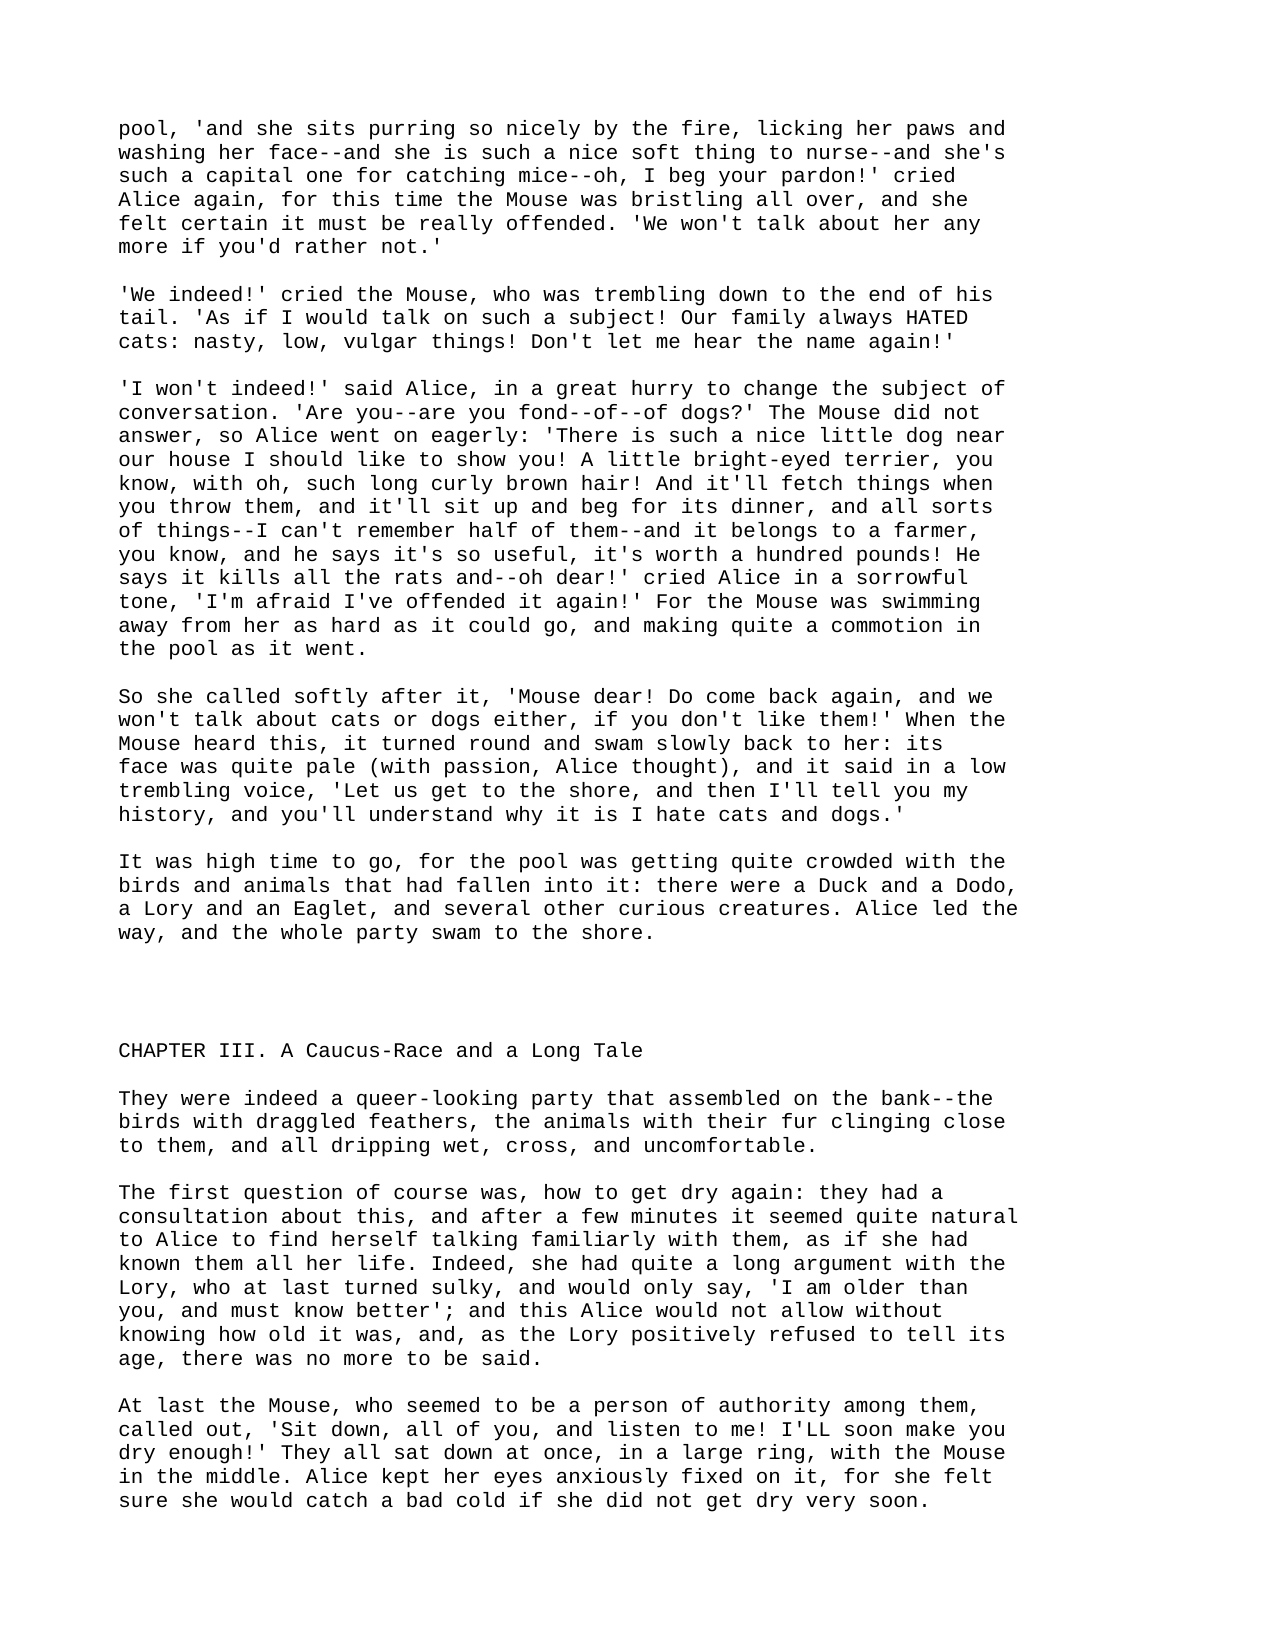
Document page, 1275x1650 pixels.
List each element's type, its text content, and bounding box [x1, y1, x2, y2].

text trembling voice, 'Let us get to the shore, and then I'll tell you my [118, 780, 1157, 804]
text conversation. 'Are you--are you fond--of--of dogs?' The Mouse did not [118, 402, 1157, 426]
text to them, and all dripping wet, cross, and uncomfortable. [118, 1135, 1157, 1158]
text birds with draggled feathers, the animals with their fur clinging close [118, 1111, 1157, 1135]
text consultation about this, and after a few minutes it seemed quite natural [118, 1206, 1157, 1229]
text sure she would catch a bad cold if she did not get dry very soon. [118, 1489, 1157, 1513]
text the pool as it went. [118, 638, 1157, 662]
text The first question of course was, how to get dry again: they had a [118, 1182, 1157, 1206]
text you know, and he says it's so useful, it's worth a hundred pounds! He [118, 544, 1157, 567]
text age, there was no more to be said. [118, 1348, 1157, 1371]
text Alice again, for this time the Mouse was bristling all over, and she [118, 189, 1157, 213]
text history, and you'll understand why it is I hate cats and dogs.' [118, 804, 1157, 827]
text At last the Mouse, who seemed to be a person of authority among them, [118, 1395, 1157, 1419]
text to Alice to find herself talking familiarly with them, as if she had [118, 1229, 1157, 1253]
text tone, 'I'm afraid I've offended it again!' For the Mouse was swimming [118, 591, 1157, 615]
text Mouse heard this, it turned round and swam slowly back to her: its [118, 733, 1157, 757]
text of things--I can't remember half of them--and it belongs to a farmer, [118, 520, 1157, 544]
text dry enough!' They all sat down at once, in a large ring, with the Mouse [118, 1442, 1157, 1466]
text They were indeed a queer-looking party that assembled on the bank--the [118, 1088, 1157, 1111]
text felt certain it must be really offended. 'We won't talk about her any [118, 213, 1157, 236]
text So she called softly after it, 'Mouse dear! Do come back again, and we [118, 686, 1157, 709]
text you throw them, and it'll sit up and beg for its dinner, and all sorts [118, 496, 1157, 520]
text 'We indeed!' cried the Mouse, who was trembling down to the end of his [118, 284, 1157, 307]
text 'I won't indeed!' said Alice, in a great hurry to change the subject of [118, 378, 1157, 402]
text away from her as hard as it could go, and making quite a commotion in [118, 615, 1157, 638]
text face was quite pale (with passion, Alice thought), and it said in a low [118, 757, 1157, 780]
text Lory, who at last turned sulky, and would only say, 'I am older than [118, 1277, 1157, 1300]
text It was high time to go, for the pool was getting quite crowded with the [118, 851, 1157, 875]
text CHAPTER III. A Caucus-Race and a Long Tale [118, 1040, 1157, 1064]
text tail. 'As if I would talk on such a subject! Our family always HATED [118, 307, 1157, 331]
text such a capital one for catching mice--oh, I beg your pardon!' cried [118, 165, 1157, 189]
text won't talk about cats or dogs either, if you don't like them!' When the [118, 709, 1157, 733]
text you, and must know better'; and this Alice would not allow without [118, 1300, 1157, 1324]
text birds and animals that had fallen into it: there were a Duck and a Dodo, [118, 875, 1157, 898]
text cats: nasty, low, vulgar things! Don't let me hear the name again!' [118, 331, 1157, 354]
text known them all her life. Indeed, she had quite a long argument with the [118, 1253, 1157, 1277]
text washing her face--and she is such a nice soft thing to nurse--and she's [118, 142, 1157, 165]
text knowing how old it was, and, as the Lory positively refused to tell its [118, 1324, 1157, 1348]
text our house I should like to show you! A little bright-eyed terrier, you [118, 449, 1157, 473]
text pool, 'and she sits purring so nicely by the fire, licking her paws and [118, 118, 1157, 142]
text more if you'd rather not.' [118, 236, 1157, 260]
text a Lory and an Eaglet, and several other curious creatures. Alice led the [118, 898, 1157, 922]
text way, and the whole party swam to the shore. [118, 922, 1157, 946]
text says it kills all the rats and--oh dear!' cried Alice in a sorrowful [118, 567, 1157, 591]
text answer, so Alice went on eagerly: 'There is such a nice little dog near [118, 426, 1157, 449]
text know, with oh, such long curly brown hair! And it'll fetch things when [118, 473, 1157, 496]
text in the middle. Alice kept her eyes anxiously fixed on it, for she felt [118, 1466, 1157, 1489]
text called out, 'Sit down, all of you, and listen to me! I'LL soon make you [118, 1419, 1157, 1442]
